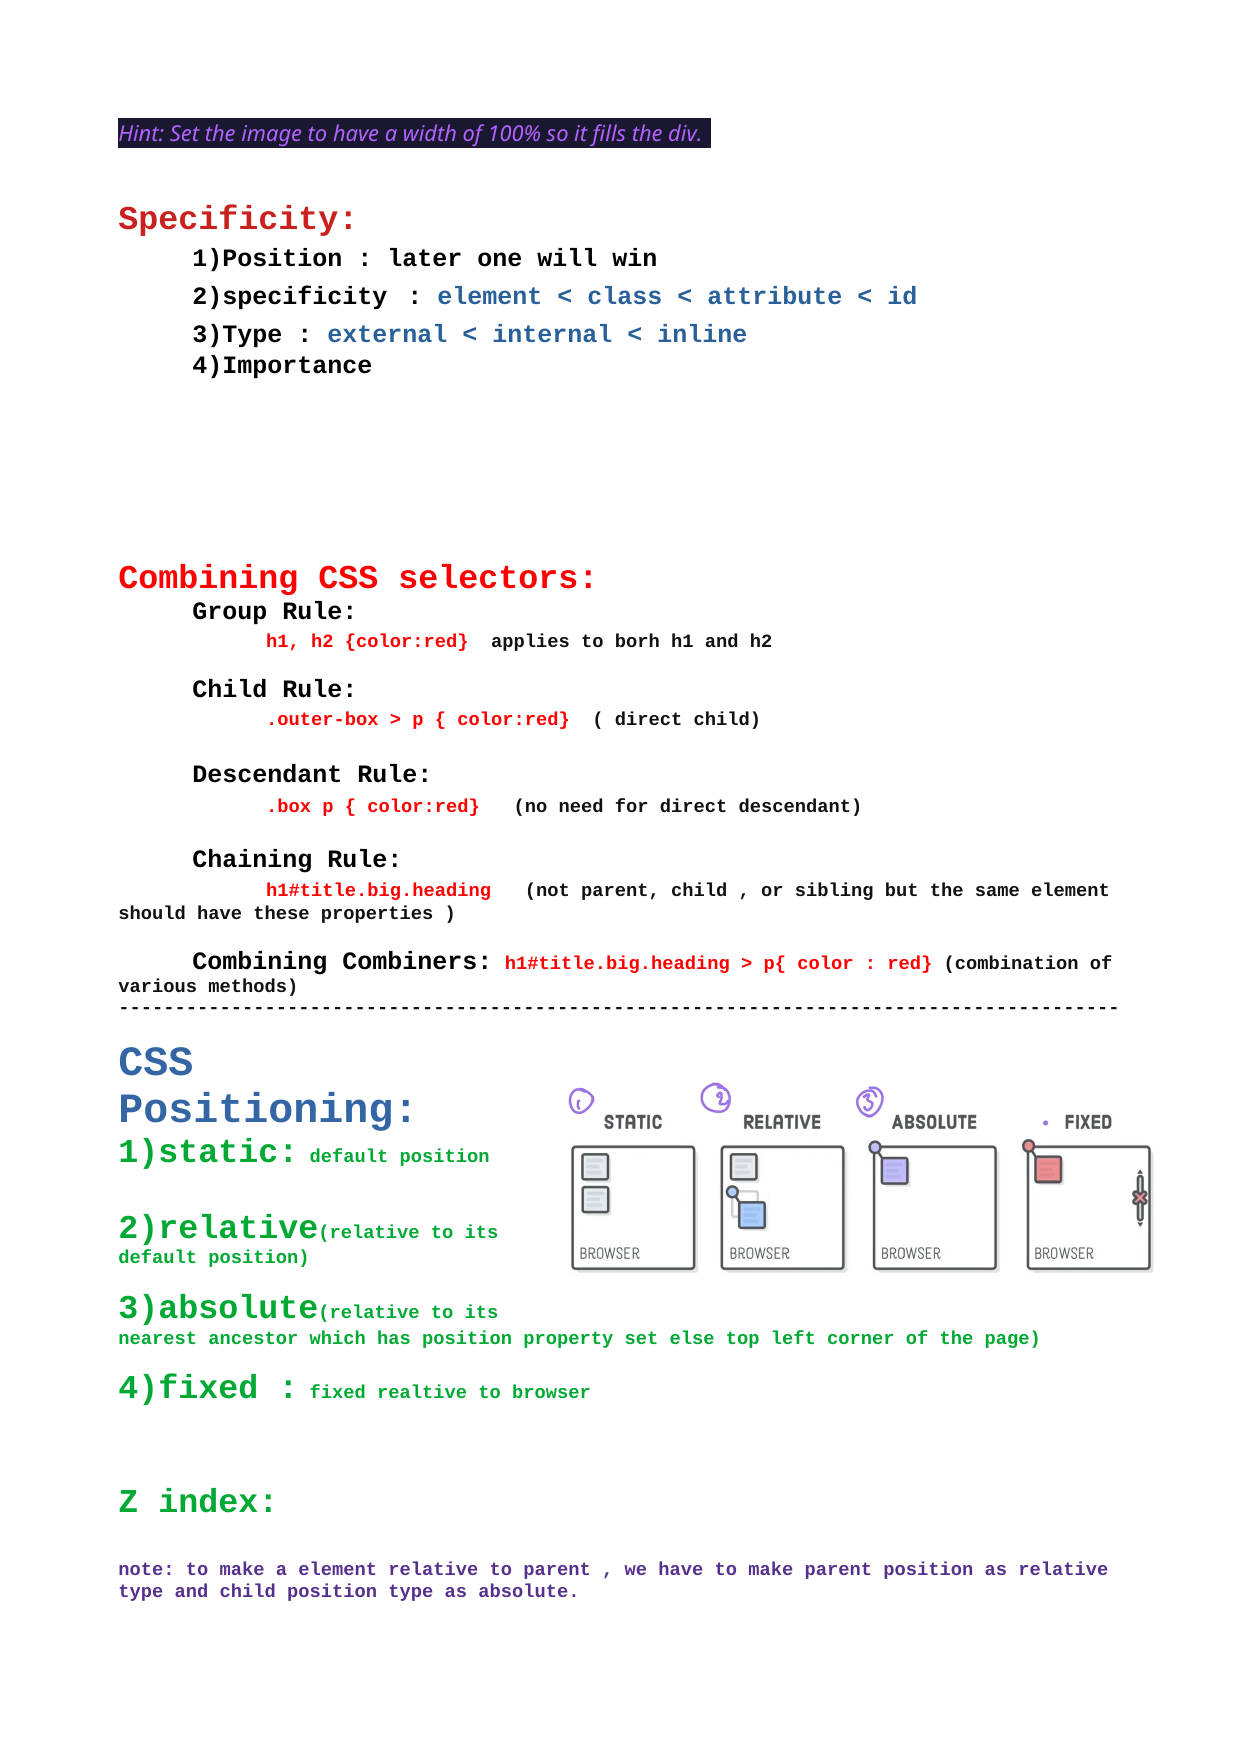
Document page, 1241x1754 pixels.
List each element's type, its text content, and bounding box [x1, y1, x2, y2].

text 1)static: default position [118, 1135, 516, 1173]
text Chaining Rule: [118, 847, 1122, 875]
text .box p { color:red} (no need for direct descendant) [118, 789, 1122, 818]
text CSS Positioning: [118, 1041, 1122, 1135]
text Z index: [118, 1484, 1122, 1522]
text Descendant Rule: [118, 761, 1122, 789]
text Combining CSS selectors: [118, 561, 1122, 598]
text 4)fixed : fixed realtive to browser [118, 1371, 1122, 1409]
text note: to make a element relative to parent , we have to make parent position as relative type and child position type as absolute. [118, 1560, 1122, 1603]
text ----------------------------------------------------------------------------------------- [118, 998, 1122, 1019]
picture [516, 1052, 1213, 1312]
text .outer-box > p { color:red} ( direct child) [118, 704, 1122, 733]
text 2)specificity : element < class < attribute < id [118, 277, 1122, 315]
text Hint: Set the image to have a width of 100% so it fills the div. [118, 118, 1122, 148]
text 2)relative(relative to its default position) [118, 1211, 516, 1269]
text 3)Type : external < internal < inline [118, 315, 1122, 353]
text Child Rule: [118, 676, 1122, 704]
text Combining Combiners: h1#title.big.heading > p{ color : red} (combination of various methods) [118, 948, 1122, 998]
text h1#title.big.heading (not parent, child , or sibling but the same element should have these properties ) [118, 875, 1122, 925]
text 3)absolute(relative to its nearest ancestor which has position property set else top left corner of the page) [118, 1291, 1122, 1350]
text 1)Position : later one will win [118, 239, 1122, 277]
text Specificity: [118, 201, 1122, 239]
text 4)Importance [118, 353, 1122, 381]
text h1, h2 {color:red} applies to borh h1 and h2 [118, 627, 1122, 655]
text Group Rule: [118, 598, 1122, 627]
